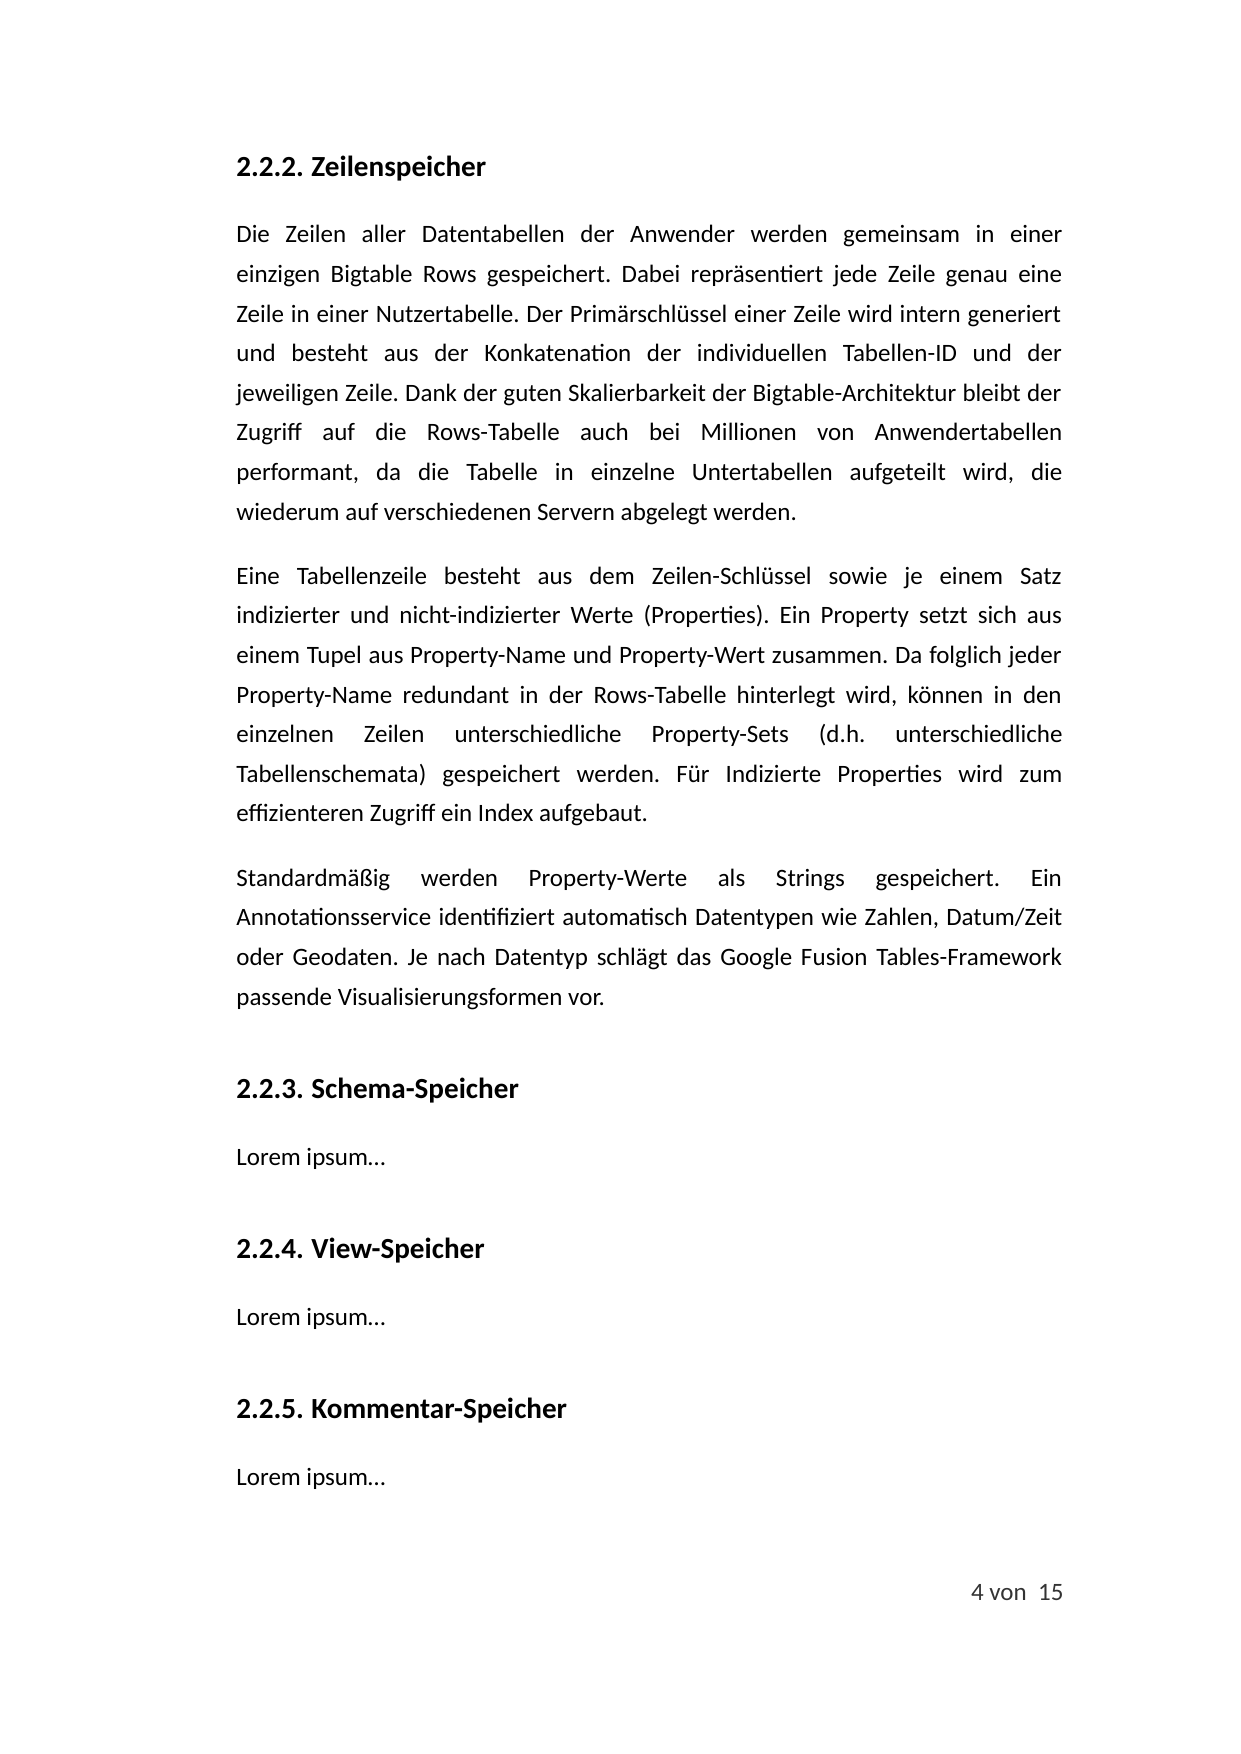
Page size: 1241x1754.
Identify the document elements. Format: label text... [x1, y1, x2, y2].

subtitle Kommentar-Speicher [236, 1390, 1063, 1426]
text Lorem ipsum… [236, 1461, 1063, 1492]
text Standardmäßig werden Property-Werte als Strings gespeichert. Ein Annotationsservice identifiziert automatisch Datentypen wie Zahlen, Datum/Zeit oder Geodaten. Je nach Datentyp schlägt das Google Fusion Tables-Framework passende Visualisierungsformen vor. [236, 862, 1063, 1011]
subtitle Schema-Speicher [236, 1070, 1063, 1106]
subtitle Zeilenspeicher [236, 148, 1063, 183]
subtitle View-Speicher [236, 1230, 1063, 1266]
text Lorem ipsum… [236, 1301, 1063, 1332]
text Lorem ipsum… [236, 1141, 1063, 1171]
text Eine Tabellenzeile besteht aus dem Zeilen-Schlüssel sowie je einem Satz indizierter und nicht-indizierter Werte (Properties). Ein Property setzt sich aus einem Tupel aus Property-Name und Property-Wert zusammen. Da folglich jeder Property-Name redundant in der Rows-Tabelle hinterlegt wird, können in den einzelnen Zeilen unterschiedliche Property-Sets (d.h. unterschiedliche Tabellenschemata) gespeichert werden. Für Indizierte Properties wird zum effizienteren Zugriff ein Index aufgebaut. [236, 560, 1063, 828]
text Die Zeilen aller Datentabellen der Anwender werden gemeinsam in einer einzigen Bigtable Rows gespeichert. Dabei repräsentiert jede Zeile genau eine Zeile in einer Nutzertabelle. Der Primärschlüssel einer Zeile wird intern generiert und besteht aus der Konkatenation der individuellen Tabellen-ID und der jeweiligen Zeile. Dank der guten Skalierbarkeit der Bigtable-Architektur bleibt der Zugriff auf die Rows-Tabelle auch bei Millionen von Anwendertabellen performant, da die Tabelle in einzelne Untertabellen aufgeteilt wird, die wiederum auf verschiedenen Servern abgelegt werden. [236, 219, 1063, 526]
